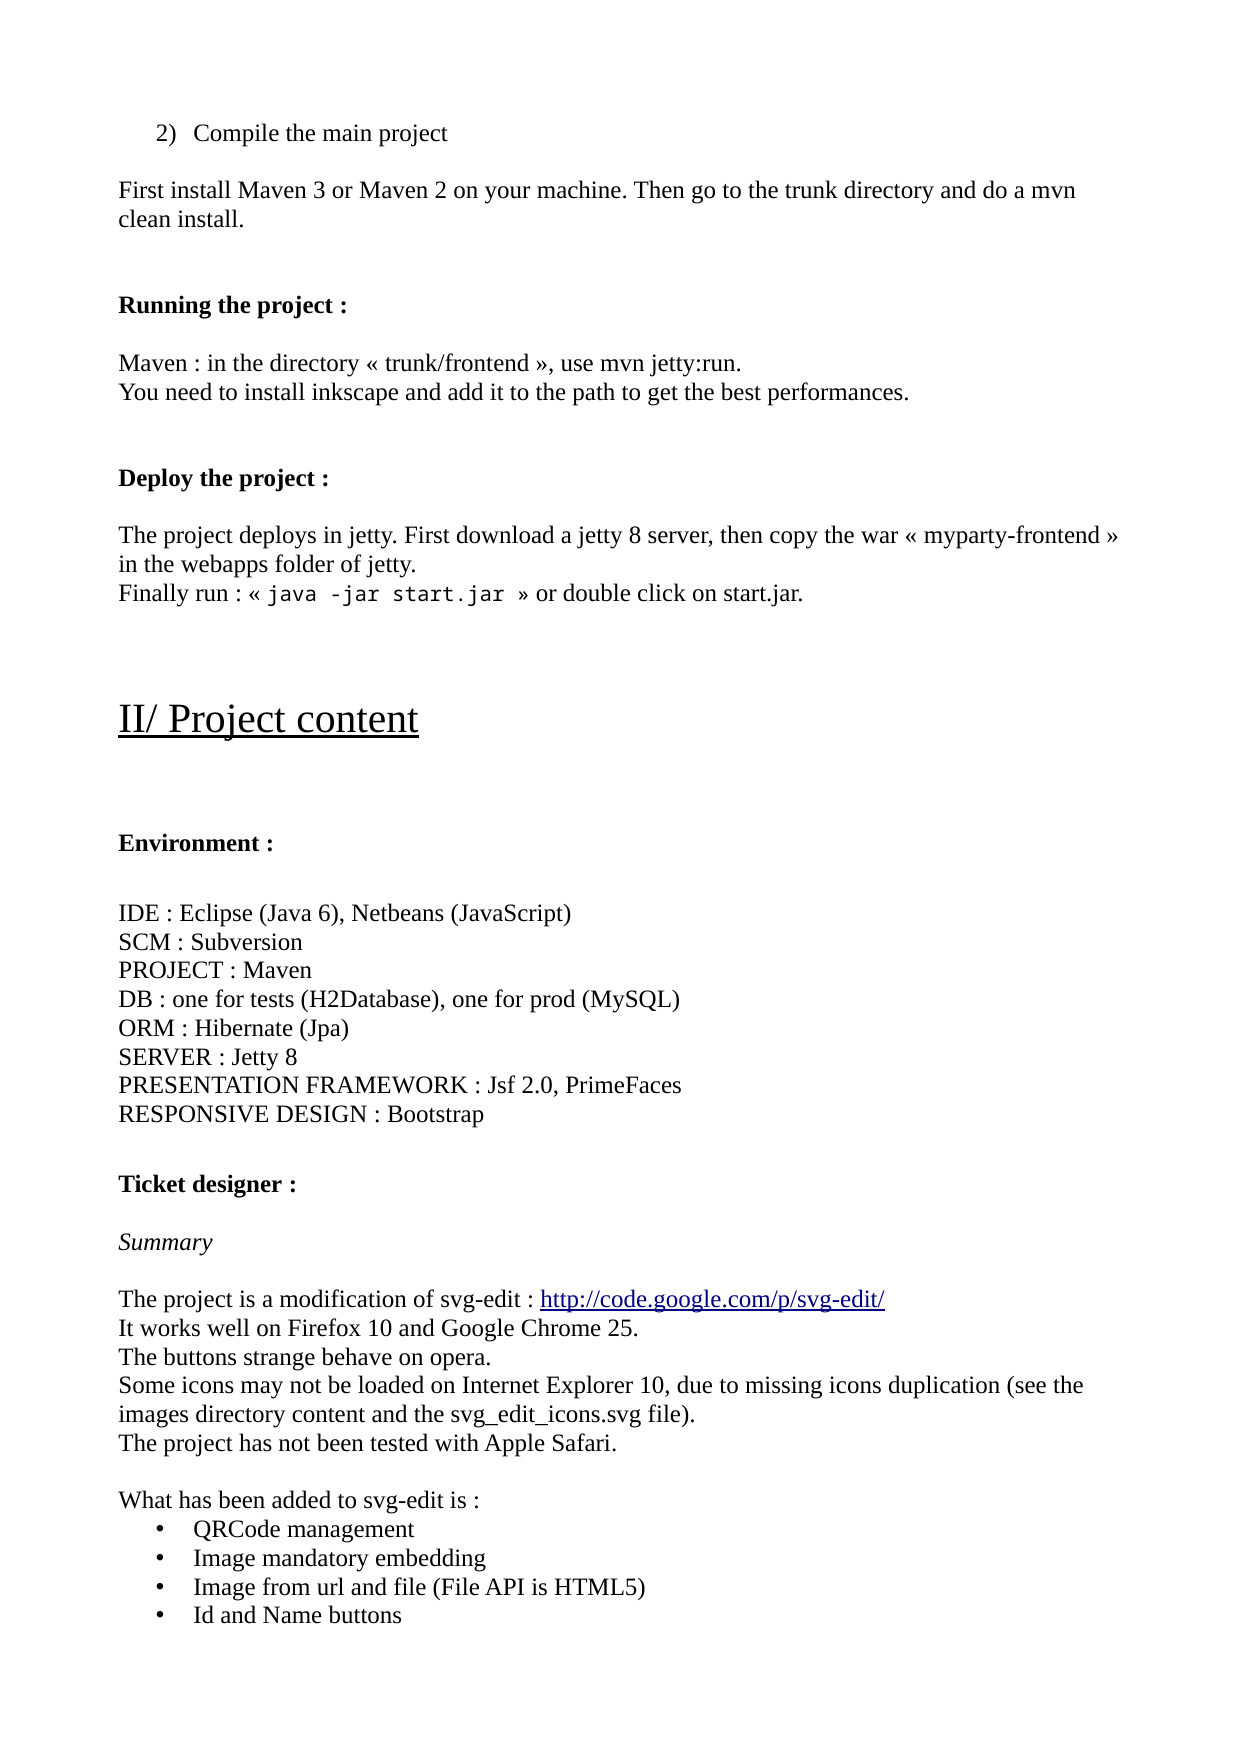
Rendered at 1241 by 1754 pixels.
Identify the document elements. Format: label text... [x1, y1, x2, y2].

text SERVER : Jetty 8 [118, 1042, 1122, 1071]
text PROJECT : Maven [118, 956, 1122, 984]
text First install Maven 3 or Maven 2 on your machine. Then go to the trunk directory and do a mvn clean install. [118, 176, 1122, 233]
text Environment : [118, 828, 1122, 857]
text Summary [118, 1227, 1122, 1256]
list QRCode management [156, 1514, 1122, 1543]
text II/ Project content [118, 694, 1122, 742]
text The project deploys in jetty. First download a jetty 8 server, then copy the war « myparty-frontend » in the webapps folder of jetty. [118, 521, 1122, 578]
text ORM : Hibernate (Jpa) [118, 1013, 1122, 1042]
text Maven : in the directory « trunk/frontend », use mvn jetty:run. [118, 348, 1122, 377]
text Deploy the project : [118, 463, 1122, 492]
text RESPONSIVE DESIGN : Bootstrap [118, 1099, 1122, 1128]
text You need to install inkscape and add it to the path to get the best performances. [118, 377, 1122, 406]
list Compile the main project [156, 118, 1122, 147]
list Image mandatory embedding [156, 1543, 1122, 1572]
text The project is a modification of svg-edit : http://code.google.com/p/svg-edit/ [118, 1284, 1122, 1313]
text The buttons strange behave on opera. [118, 1342, 1122, 1371]
text SCM : Subversion [118, 927, 1122, 956]
text PRESENTATION FRAMEWORK : Jsf 2.0, PrimeFaces [118, 1071, 1122, 1099]
text Ticket designer : [118, 1169, 1122, 1198]
text The project has not been tested with Apple Safari. [118, 1428, 1122, 1457]
text What has been added to svg-edit is : [118, 1486, 1122, 1514]
text Finally run : « java -jar start.jar » or double click on start.jar. [118, 578, 1122, 608]
list Image from url and file (File API is HTML5) [156, 1572, 1122, 1601]
text Some icons may not be loaded on Internet Explorer 10, due to missing icons duplication (see the images directory content and the svg_edit_icons.svg file). [118, 1371, 1122, 1428]
text IDE : Eclipse (Java 6), Netbeans (JavaScript) [118, 898, 1122, 927]
text It works well on Firefox 10 and Google Chrome 25. [118, 1313, 1122, 1342]
text Running the project : [118, 291, 1122, 319]
text DB : one for tests (H2Database), one for prod (MySQL) [118, 984, 1122, 1013]
list Id and Name buttons [156, 1601, 1122, 1629]
